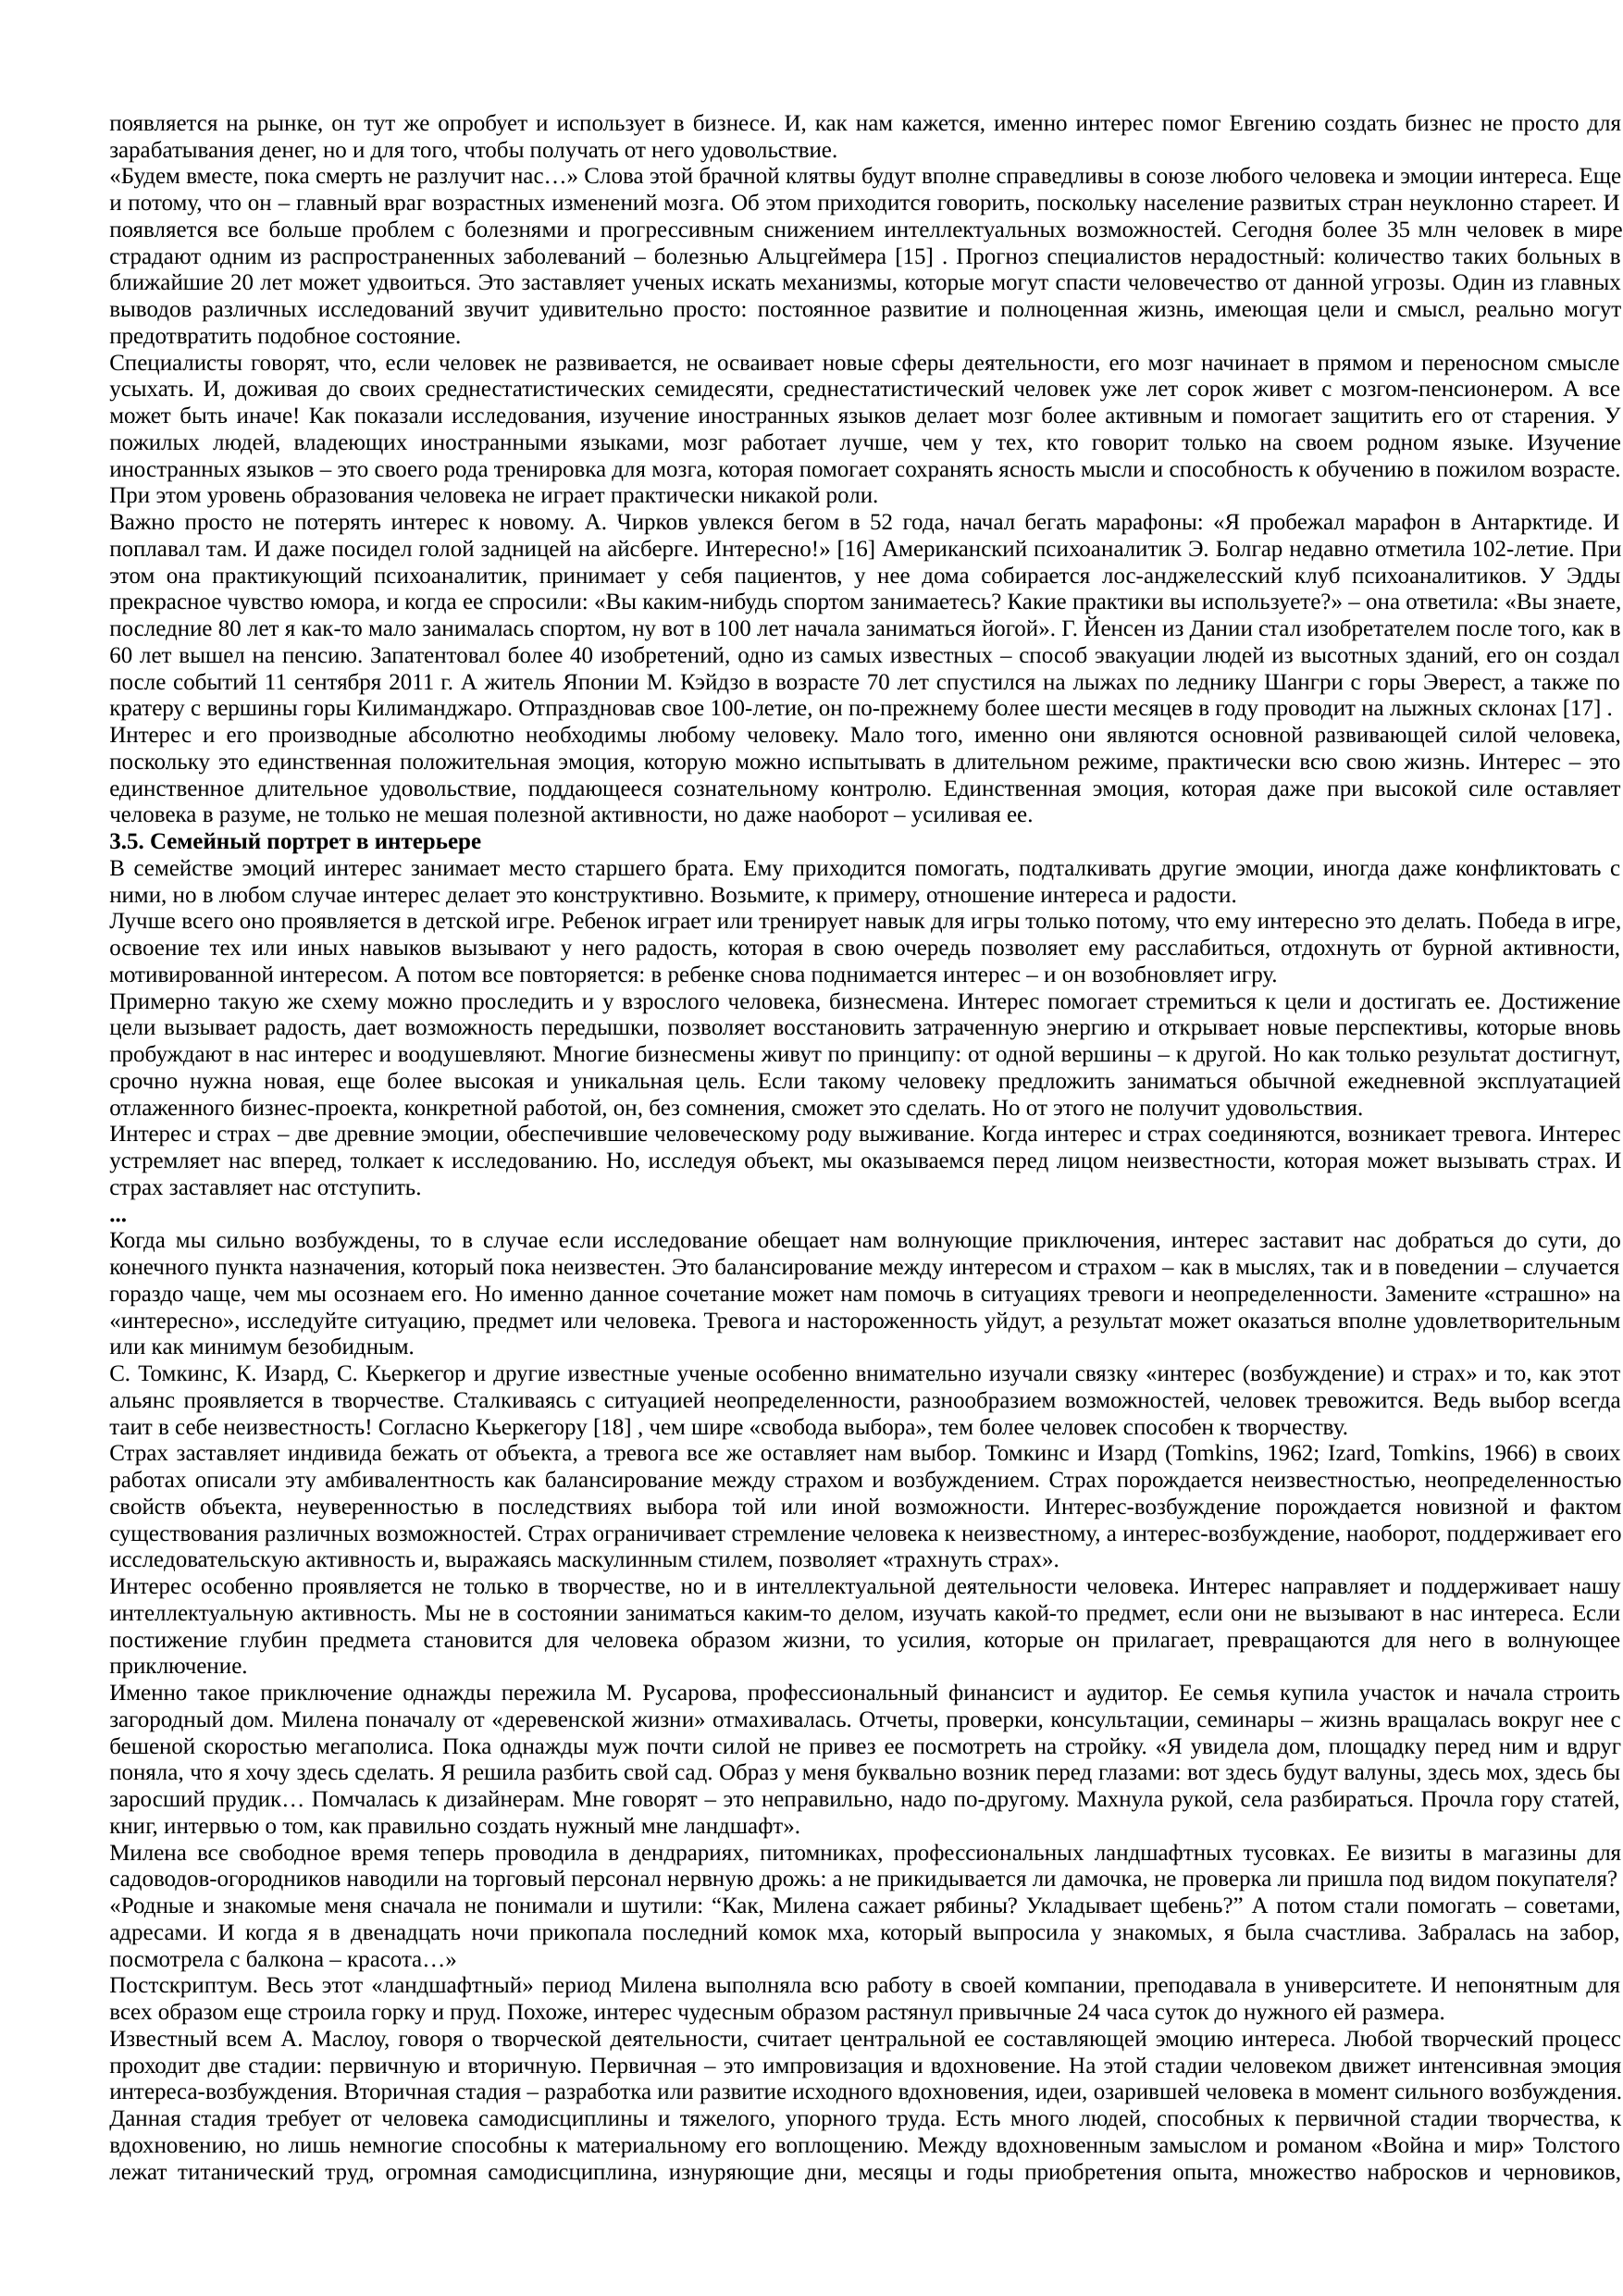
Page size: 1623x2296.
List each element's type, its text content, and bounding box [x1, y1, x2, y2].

text В семействе эмоций интерес занимает место старшего брата. Ему приходится помогать, подталкивать другие эмоции, иногда даже конфликтовать с ними, но в любом случае интерес делает это конструктивно. Возьмите, к примеру, отношение интереса и радости. [109, 854, 1623, 908]
text Интерес и его производные абсолютно необходимы любому человеку. Мало того, именно они являются основной развивающей силой человека, поскольку это единственная положительная эмоция, которую можно испытывать в длительном режиме, практически всю свою жизнь. Интерес – это единственное длительное удовольствие, поддающееся сознательному контролю. Единственная эмоция, которая даже при высокой силе оставляет человека в разуме, не только не мешая полезной активности, но даже наоборот – усиливая ее. [109, 721, 1623, 827]
text Интерес и страх – две древние эмоции, обеспечившие человеческому роду выживание. Когда интерес и страх соединяются, возникает тревога. Интерес устремляет нас вперед, толкает к исследованию. Но, исследуя объект, мы оказываемся перед лицом неизвестности, которая может вызывать страх. И страх заставляет нас отступить. [109, 1121, 1623, 1200]
text ... [109, 1200, 1623, 1227]
text Примерно такую же схему можно проследить и у взрослого человека, бизнесмена. Интерес помогает стремиться к цели и достигать ее. Достижение цели вызывает радость, дает возможность передышки, позволяет восстановить затраченную энергию и открывает новые перспективы, которые вновь пробуждают в нас интерес и воодушевляют. Многие бизнесмены живут по принципу: от одной вершины – к другой. Но как только результат достигнут, срочно нужна новая, еще более высокая и уникальная цель. Если такому человеку предложить заниматься обычной ежедневной эксплуатацией отлаженного бизнес-проекта, конкретной работой, он, без сомнения, сможет это сделать. Но от этого не получит удовольствия. [109, 987, 1623, 1121]
text Милена все свободное время теперь проводила в дендрариях, питомниках, профессиональных ландшафтных тусовках. Ее визиты в магазины для садоводов-огородников наводили на торговый персонал нервную дрожь: а не прикидывается ли дамочка, не проверка ли пришла под видом покупателя? [109, 1839, 1623, 1892]
text Известный всем А. Маслоу, говоря о творческой деятельности, считает центральной ее составляющей эмоцию интереса. Любой творческий процесс проходит две стадии: первичную и вторичную. Первичная – это импровизация и вдохновение. На этой стадии человеком движет интенсивная эмоция интереса-возбуждения. Вторичная стадия – разработка или развитие исходного вдохновения, идеи, озарившей человека в момент сильного возбуждения. Данная стадия требует от человека самодисциплины и тяжелого, упорного труда. Есть много людей, способных к первичной стадии творчества, к вдохновению, но лишь немногие способны к материальному его воплощению. Между вдохновенным замыслом и романом «Война и мир» Толстого лежат титанический труд, огромная самодисциплина, изнуряющие дни, месяцы и годы приобретения опыта, множество набросков и черновиков, [109, 2025, 1623, 2185]
text Интерес особенно проявляется не только в творчестве, но и в интеллектуальной деятельности человека. Интерес направляет и поддерживает нашу интеллектуальную активность. Мы не в состоянии заниматься каким-то делом, изучать какой-то предмет, если они не вызывают в нас интереса. Если постижение глубин предмета становится для человека образом жизни, то усилия, которые он прилагает, превращаются для него в волнующее приключение. [109, 1572, 1623, 1679]
text Страх заставляет индивида бежать от объекта, а тревога все же оставляет нам выбор. Томкинс и Изард (Tomkins, 1962; Izard, Tomkins, 1966) в своих работах описали эту амбивалентность как балансирование между страхом и возбуждением. Страх порождается неизвестностью, неопределенностью свойств объекта, неуверенностью в последствиях выбора той или иной возможности. Интерес-возбуждение порождается новизной и фактом существования различных возможностей. Страх ограничивает стремление человека к неизвестному, а интерес-возбуждение, наоборот, поддерживает его исследовательскую активность и, выражаясь маскулинным стилем, позволяет «трахнуть страх». [109, 1440, 1623, 1572]
subtitle 3.5. Семейный портрет в интерьере [109, 827, 1623, 854]
text Именно такое приключение однажды пережила М. Русарова, профессиональный финансист и аудитор. Ее семья купила участок и начала строить загородный дом. Милена поначалу от «деревенской жизни» отмахивалась. Отчеты, проверки, консультации, семинары – жизнь вращалась вокруг нее с бешеной скоростью мегаполиса. Пока однажды муж почти силой не привез ее посмотреть на стройку. «Я увидела дом, площадку перед ним и вдруг поняла, что я хочу здесь сделать. Я решила разбить свой сад. Образ у меня буквально возник перед глазами: вот здесь будут валуны, здесь мох, здесь бы заросший прудик… Помчалась к дизайнерам. Мне говорят – это неправильно, надо по-другому. Махнула рукой, села разбираться. Прочла гору статей, книг, интервью о том, как правильно создать нужный мне ландшафт». [109, 1679, 1623, 1839]
text Специалисты говорят, что, если человек не развивается, не осваивает новые сферы деятельности, его мозг начинает в прямом и переносном смысле усыхать. И, доживая до своих среднестатистических семидесяти, среднестатистический человек уже лет сорок живет с мозгом-пенсионером. А все может быть иначе! Как показали исследования, изучение иностранных языков делает мозг более активным и помогает защитить его от старения. У пожилых людей, владеющих иностранными языками, мозг работает лучше, чем у тех, кто говорит только на своем родном языке. Изучение иностранных языков – это своего рода тренировка для мозга, которая помогает сохранять ясность мысли и способность к обучению в пожилом возрасте. При этом уровень образования человека не играет практически никакой роли. [109, 349, 1623, 508]
text Когда мы сильно возбуждены, то в случае если исследование обещает нам волнующие приключения, интерес заставит нас добраться до сути, до конечного пункта назначения, который пока неизвестен. Это балансирование между интересом и страхом – как в мыслях, так и в поведении – случается гораздо чаще, чем мы осознаем его. Но именно данное сочетание может нам помочь в ситуациях тревоги и неопределенности. Замените «страшно» на «интересно», исследуйте ситуацию, предмет или человека. Тревога и настороженность уйдут, а результат может оказаться вполне удовлетворительным или как минимум безобидным. [109, 1227, 1623, 1359]
text появляется на рынке, он тут же опробует и использует в бизнесе. И, как нам кажется, именно интерес помог Евгению создать бизнес не просто для зарабатывания денег, но и для того, чтобы получать от него удовольствие. [109, 109, 1623, 163]
text Постскриптум. Весь этот «ландшафтный» период Милена выполняла всю работу в своей компании, преподавала в университете. И непонятным для всех образом еще строила горку и пруд. Похоже, интерес чудесным образом растянул привычные 24 часа суток до нужного ей размера. [109, 1972, 1623, 2025]
text С. Томкинс, К. Изард, С. Кьеркегор и другие известные ученые особенно внимательно изучали связку «интерес (возбуждение) и страх» и то, как этот альянс проявляется в творчестве. Сталкиваясь с ситуацией неопределенности, разнообразием возможностей, человек тревожится. Ведь выбор всегда таит в себе неизвестность! Согласно Кьеркегору [18] , чем шире «свобода выбора», тем более человек способен к творчеству. [109, 1359, 1623, 1440]
text Важно просто не потерять интерес к новому. А. Чирков увлекся бегом в 52 года, начал бегать марафоны: «Я пробежал марафон в Антарктиде. И поплавал там. И даже посидел голой задницей на айсберге. Интересно!» [16] Американский психоаналитик Э. Болгар недавно отметила 102-летие. При этом она практикующий психоаналитик, принимает у себя пациентов, у нее дома собирается лос-анджелесский клуб психоаналитиков. У Эдды прекрасное чувство юмора, и когда ее спросили: «Вы каким-нибудь спортом занимаетесь? Какие практики вы используете?» – она ответила: «Вы знаете, последние 80 лет я как-то мало занималась спортом, ну вот в 100 лет начала заниматься йогой». Г. Йенсен из Дании стал изобретателем после того, как в 60 лет вышел на пенсию. Запатентовал более 40 изобретений, одно из самых известных – способ эвакуации людей из высотных зданий, его он создал после событий 11 сентября 2011 г. А житель Японии М. Кэйдзо в возрасте 70 лет спустился на лыжах по леднику Шангри с горы Эверест, а также по кратеру с вершины горы Килиманджаро. Отпраздновав свое 100-летие, он по-прежнему более шести месяцев в году проводит на лыжных склонах [17] . [109, 508, 1623, 721]
text «Будем вместе, пока смерть не разлучит нас…» Слова этой брачной клятвы будут вполне справедливы в союзе любого человека и эмоции интереса. Еще и потому, что он – главный враг возрастных изменений мозга. Об этом приходится говорить, поскольку население развитых стран неуклонно стареет. И появляется все больше проблем с болезнями и прогрессивным снижением интеллектуальных возможностей. Сегодня более 35 млн человек в мире страдают одним из распространенных заболеваний – болезнью Альцгеймера [15] . Прогноз специалистов нерадостный: количество таких больных в ближайшие 20 лет может удвоиться. Это заставляет ученых искать механизмы, которые могут спасти человечество от данной угрозы. Один из главных выводов различных исследований звучит удивительно просто: постоянное развитие и полноценная жизнь, имеющая цели и смысл, реально могут предотвратить подобное состояние. [109, 163, 1623, 349]
text Лучше всего оно проявляется в детской игре. Ребенок играет или тренирует навык для игры только потому, что ему интересно это делать. Победа в игре, освоение тех или иных навыков вызывают у него радость, которая в свою очередь позволяет ему расслабиться, отдохнуть от бурной активности, мотивированной интересом. А потом все повторяется: в ребенке снова поднимается интерес – и он возобновляет игру. [109, 908, 1623, 987]
text «Родные и знакомые меня сначала не понимали и шутили: “Как, Милена сажает рябины? Укладывает щебень?” А потом стали помогать – советами, адресами. И когда я в двенадцать ночи прикопала последний комок мха, который выпросила у знакомых, я была счастлива. Забралась на забор, посмотрела с балкона – красота…» [109, 1892, 1623, 1972]
